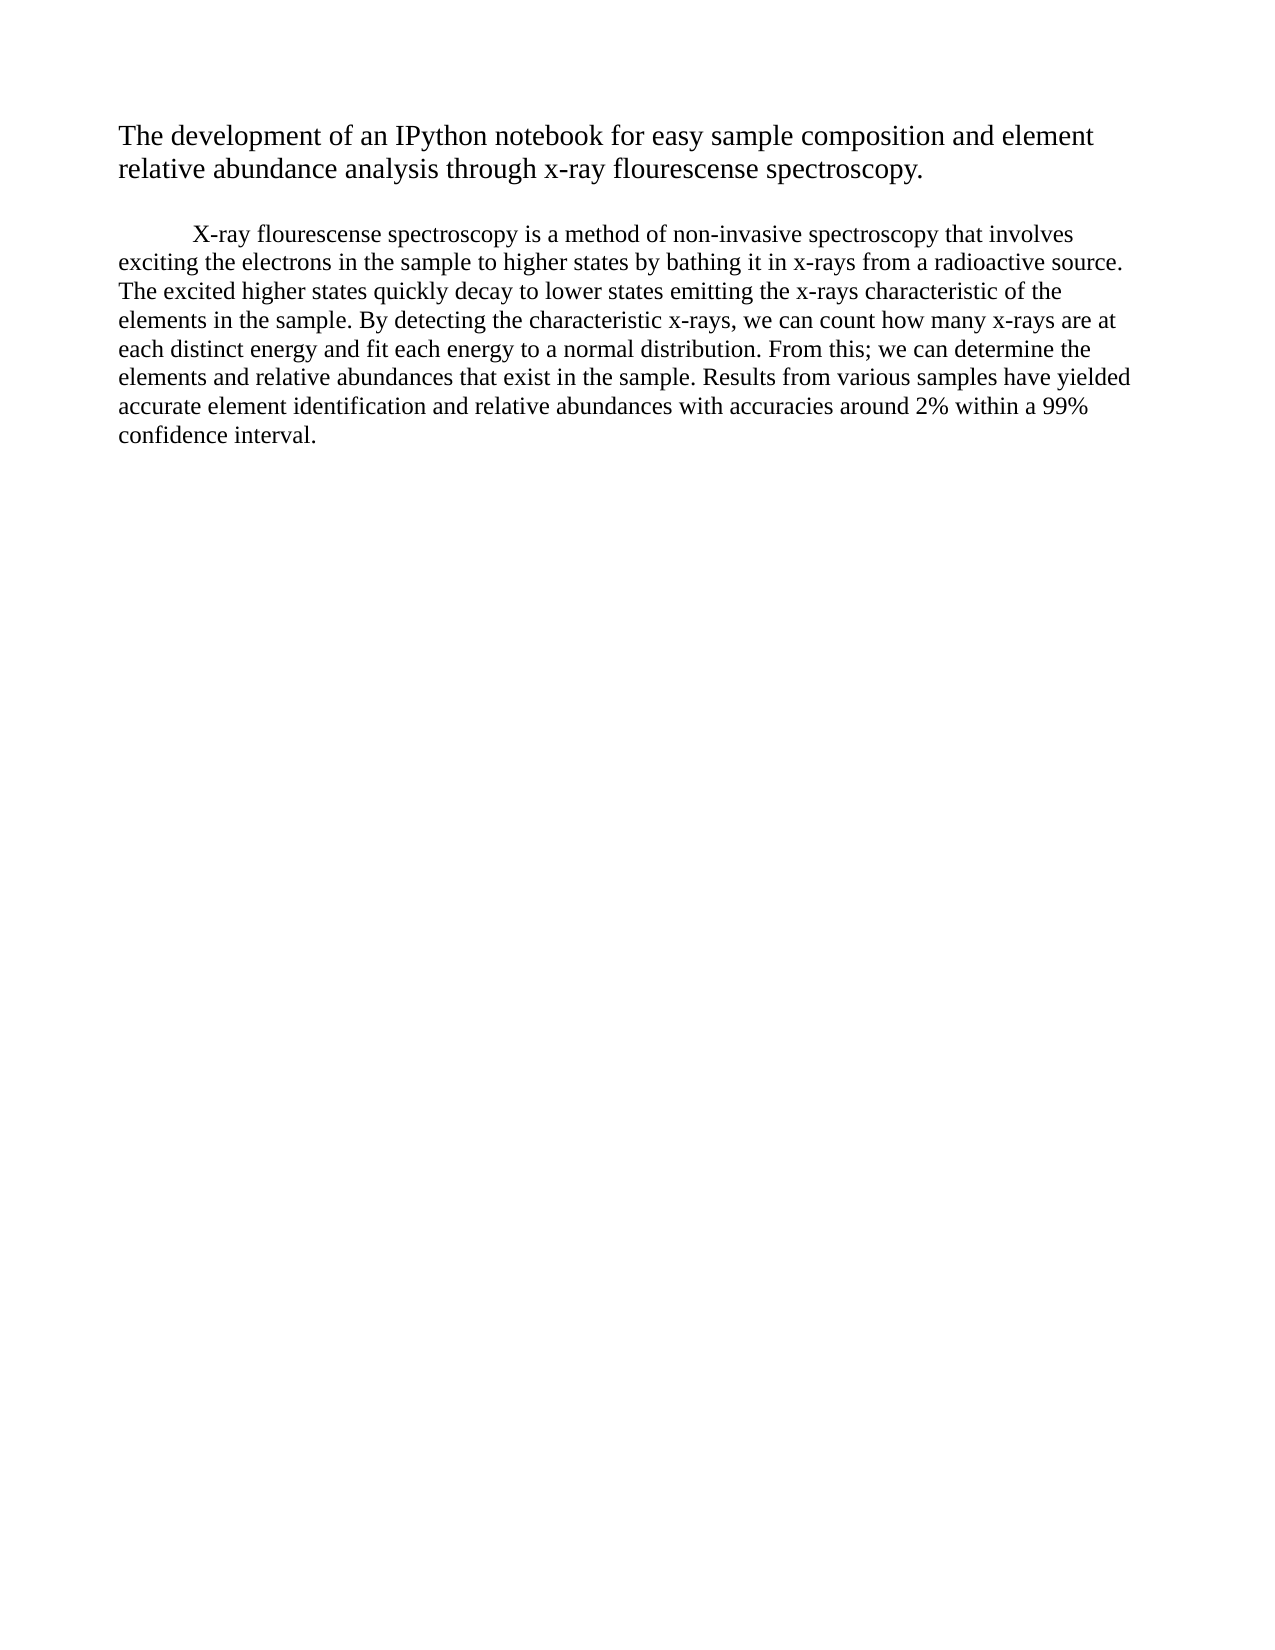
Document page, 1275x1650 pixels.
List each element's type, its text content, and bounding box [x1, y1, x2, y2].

text X-ray flourescense spectroscopy is a method of non-invasive spectroscopy that involves exciting the electrons in the sample to higher states by bathing it in x-rays from a radioactive source. The excited higher states quickly decay to lower states emitting the x-rays characteristic of the elements in the sample. By detecting the characteristic x-rays, we can count how many x-rays are at each distinct energy and fit each energy to a normal distribution. From this; we can determine the elements and relative abundances that exist in the sample. Results from various samples have yielded accurate element identification and relative abundances with accuracies around 2% within a 99% confidence interval. [118, 219, 1157, 449]
text The development of an IPython notebook for easy sample composition and element relative abundance analysis through x-ray flourescense spectroscopy. [118, 118, 1157, 185]
